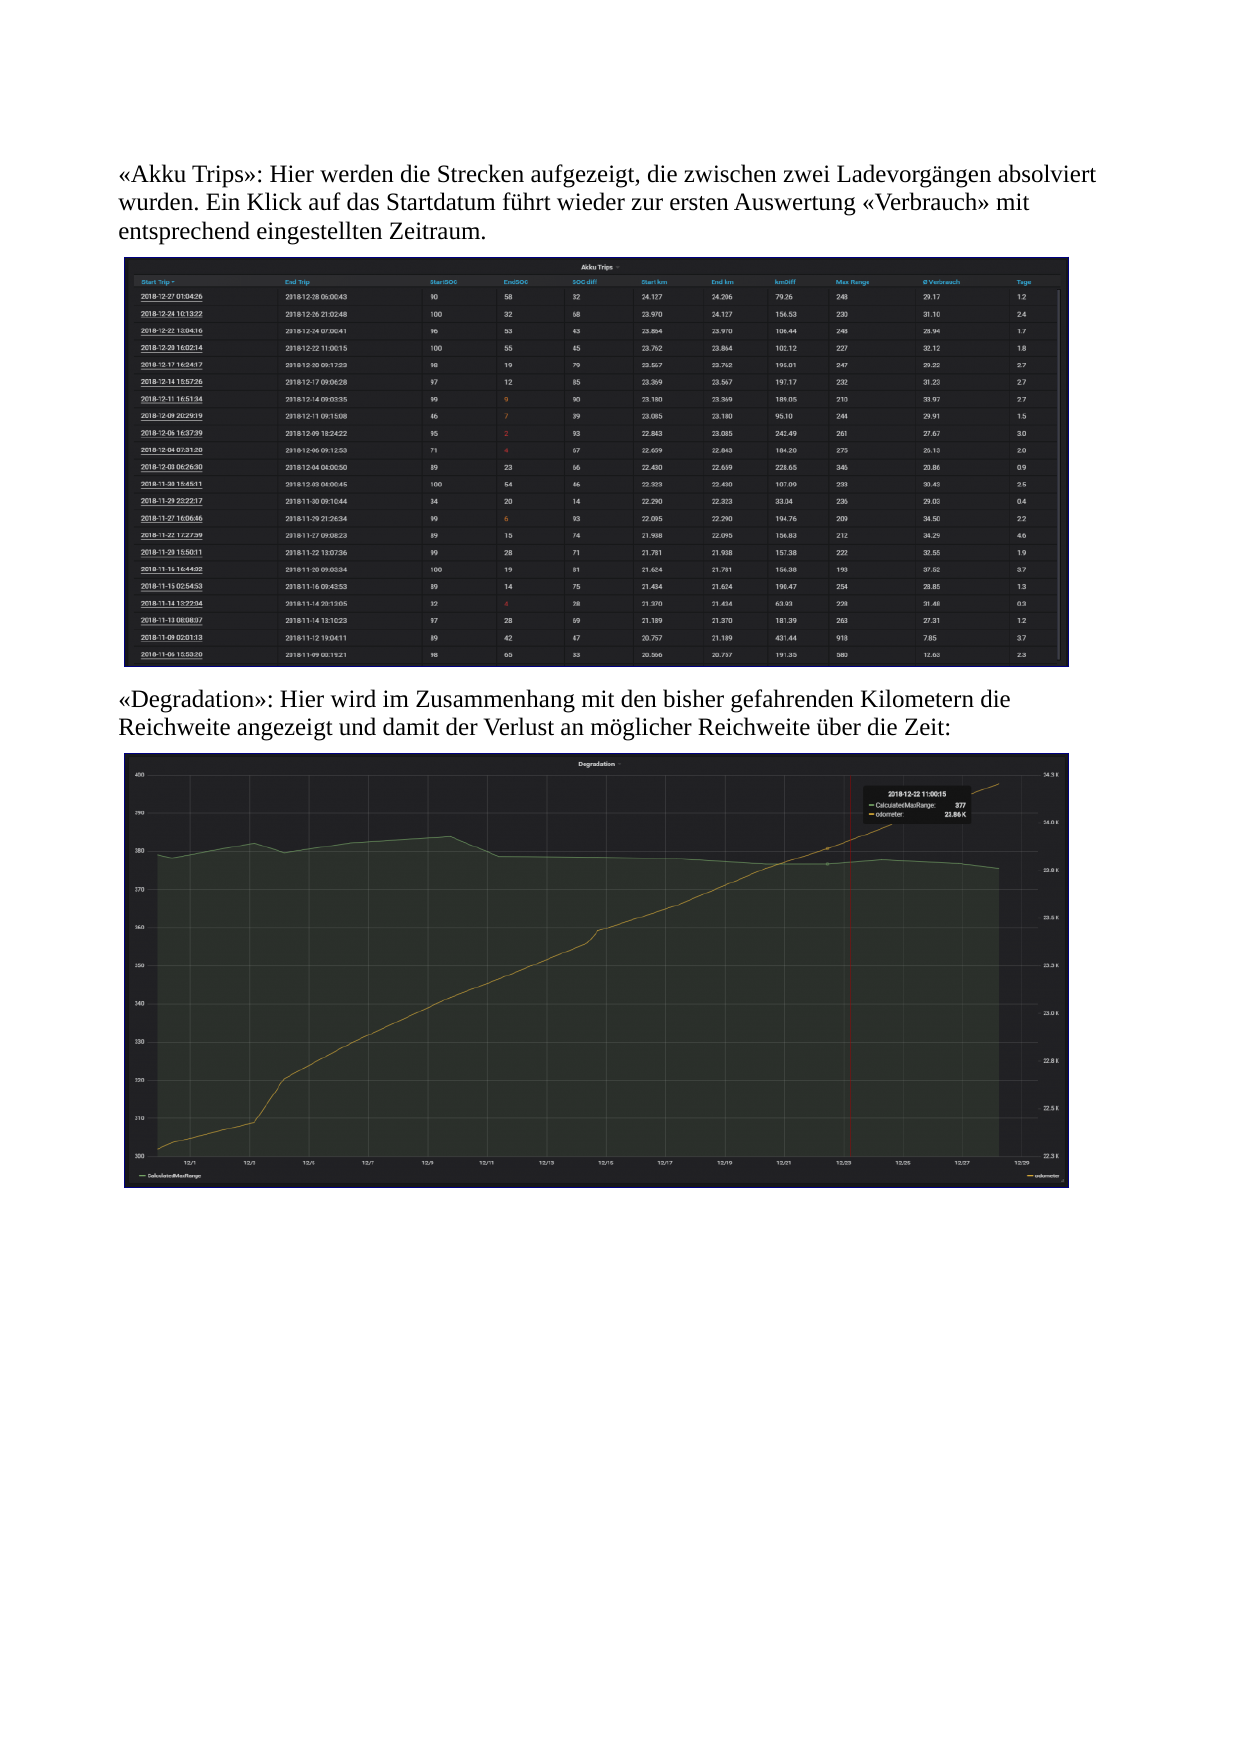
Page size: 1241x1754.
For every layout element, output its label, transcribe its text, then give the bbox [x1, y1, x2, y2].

text «Degradation»: Hier wird im Zusammenhang mit den bisher gefahrenden Kilometern die Reichweite angezeigt und damit der Verlust an möglicher Reichweite über die Zeit: [118, 684, 1122, 741]
text «Akku Trips»: Hier werden die Strecken aufgezeigt, die zwischen zwei Ladevorgängen absolviert wurden. Ein Klick auf das Startdatum führt wieder zur ersten Auswertung «Verbrauch» mit entsprechend eingestellten Zeitraum. [118, 159, 1122, 245]
picture [125, 258, 1068, 666]
picture [125, 754, 1068, 1187]
